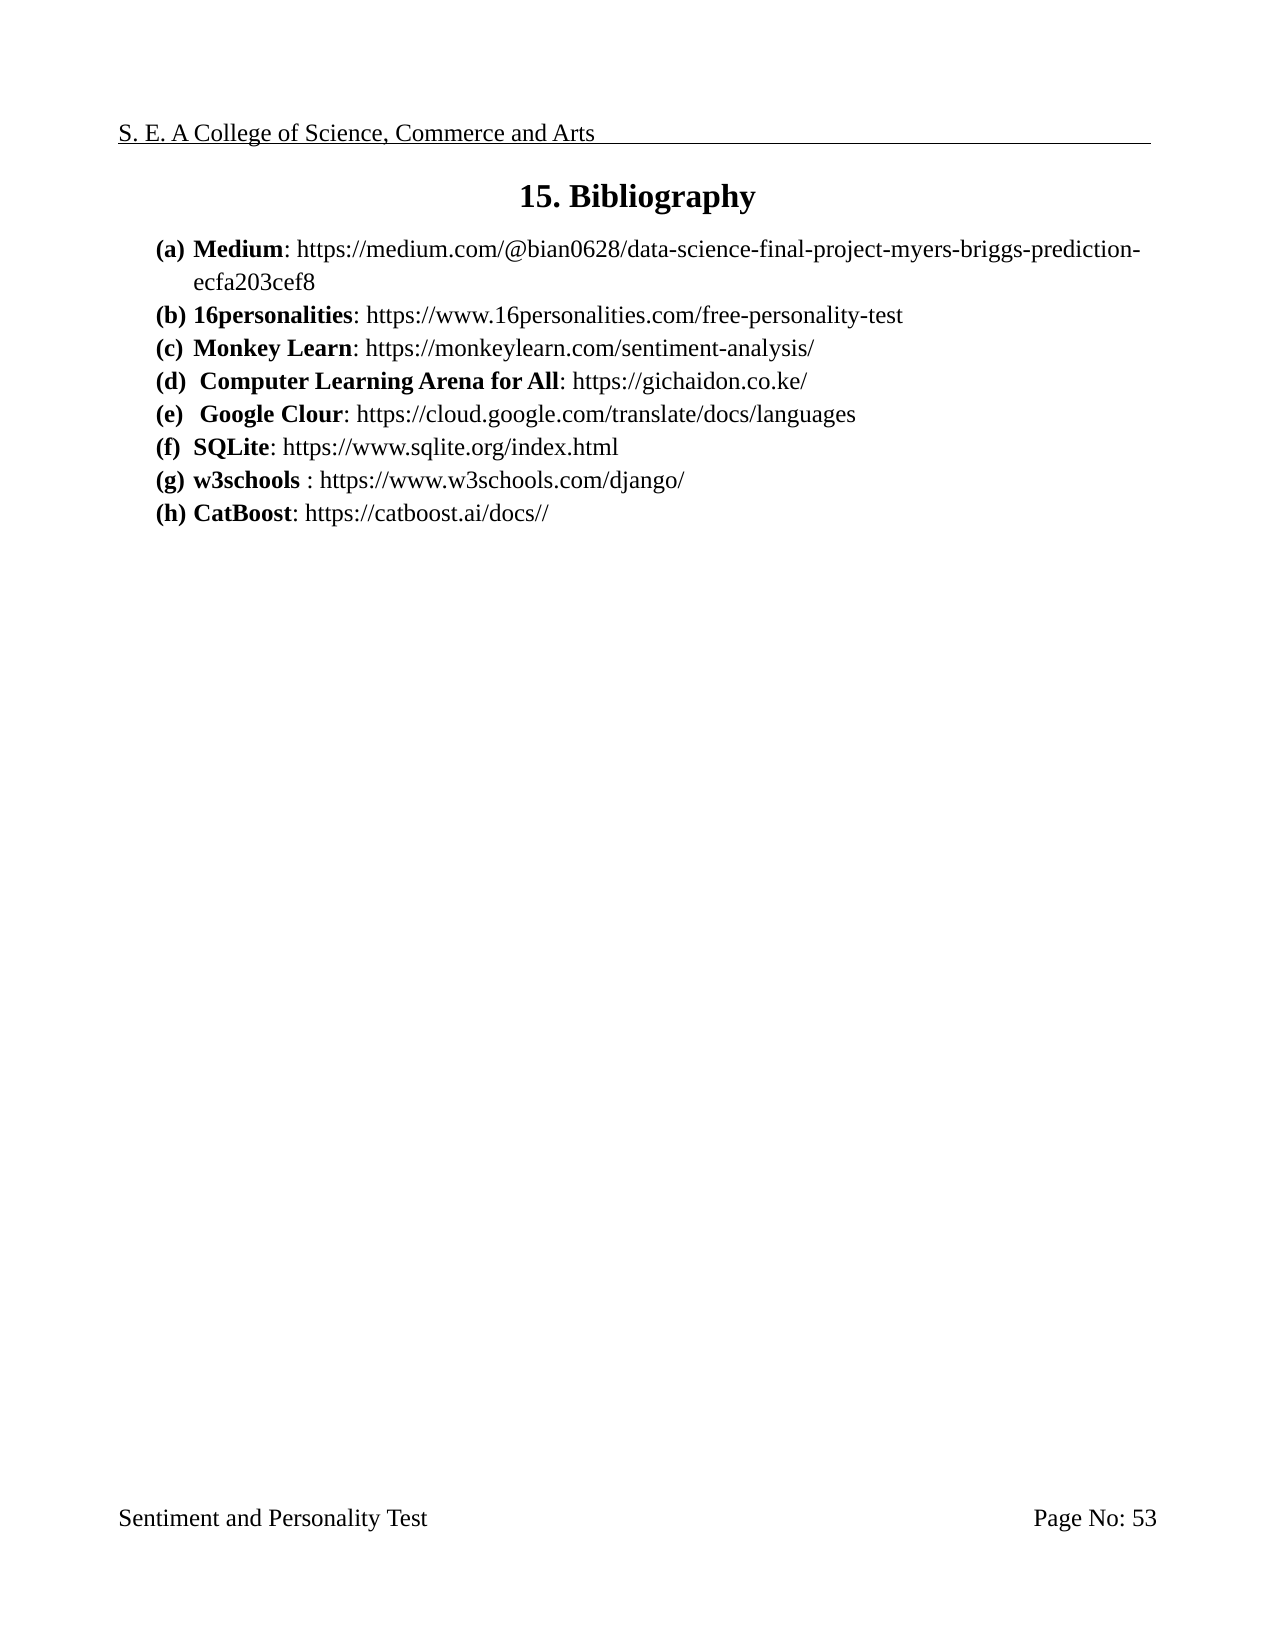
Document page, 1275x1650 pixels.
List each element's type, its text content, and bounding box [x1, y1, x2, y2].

text 15. Bibliography [118, 176, 1157, 215]
list CatBoost: https://catboost.ai/docs// [156, 498, 1157, 527]
list Medium: https://medium.com/@bian0628/data-science-final-project-myers-briggs-prediction-ecfa203cef8 [156, 234, 1157, 296]
list Google Clour: https://cloud.google.com/translate/docs/languages [156, 399, 1157, 428]
list Monkey Learn: https://monkeylearn.com/sentiment-analysis/ [156, 333, 1157, 362]
list w3schools : https://www.w3schools.com/django/ [156, 465, 1157, 494]
list 16personalities: https://www.16personalities.com/free-personality-test [156, 300, 1157, 329]
list SQLite: https://www.sqlite.org/index.html [156, 432, 1157, 461]
list Computer Learning Arena for All: https://gichaidon.co.ke/ [156, 366, 1157, 395]
